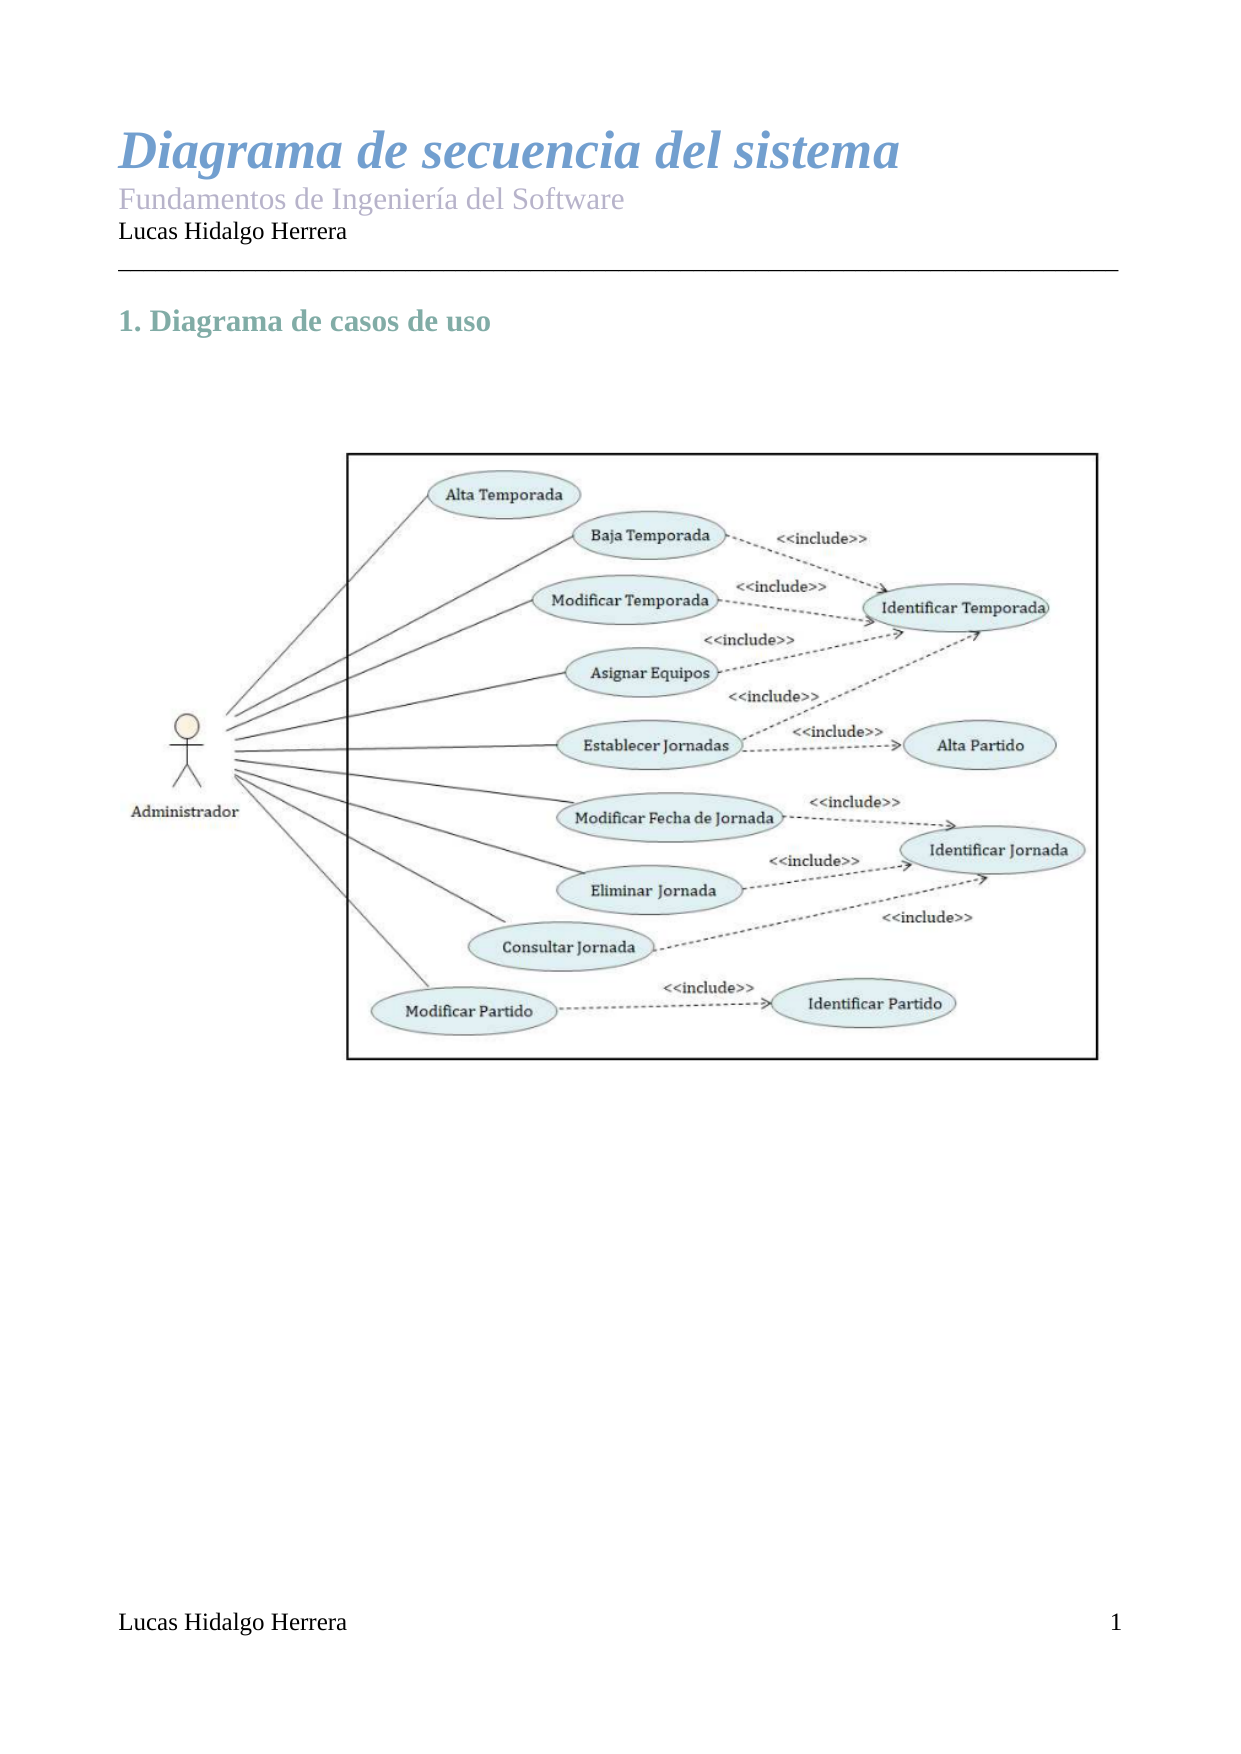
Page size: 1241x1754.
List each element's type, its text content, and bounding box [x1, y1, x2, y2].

text Fundamentos de Ingeniería del Software [118, 180, 1122, 216]
text 1. Diagrama de casos de uso [118, 303, 1122, 338]
text Lucas Hidalgo Herrera [118, 216, 1122, 245]
picture [118, 443, 1123, 1091]
text ________________________________________________________________________________ [118, 245, 1122, 274]
text Diagrama de secuencia del sistema [118, 118, 1122, 180]
